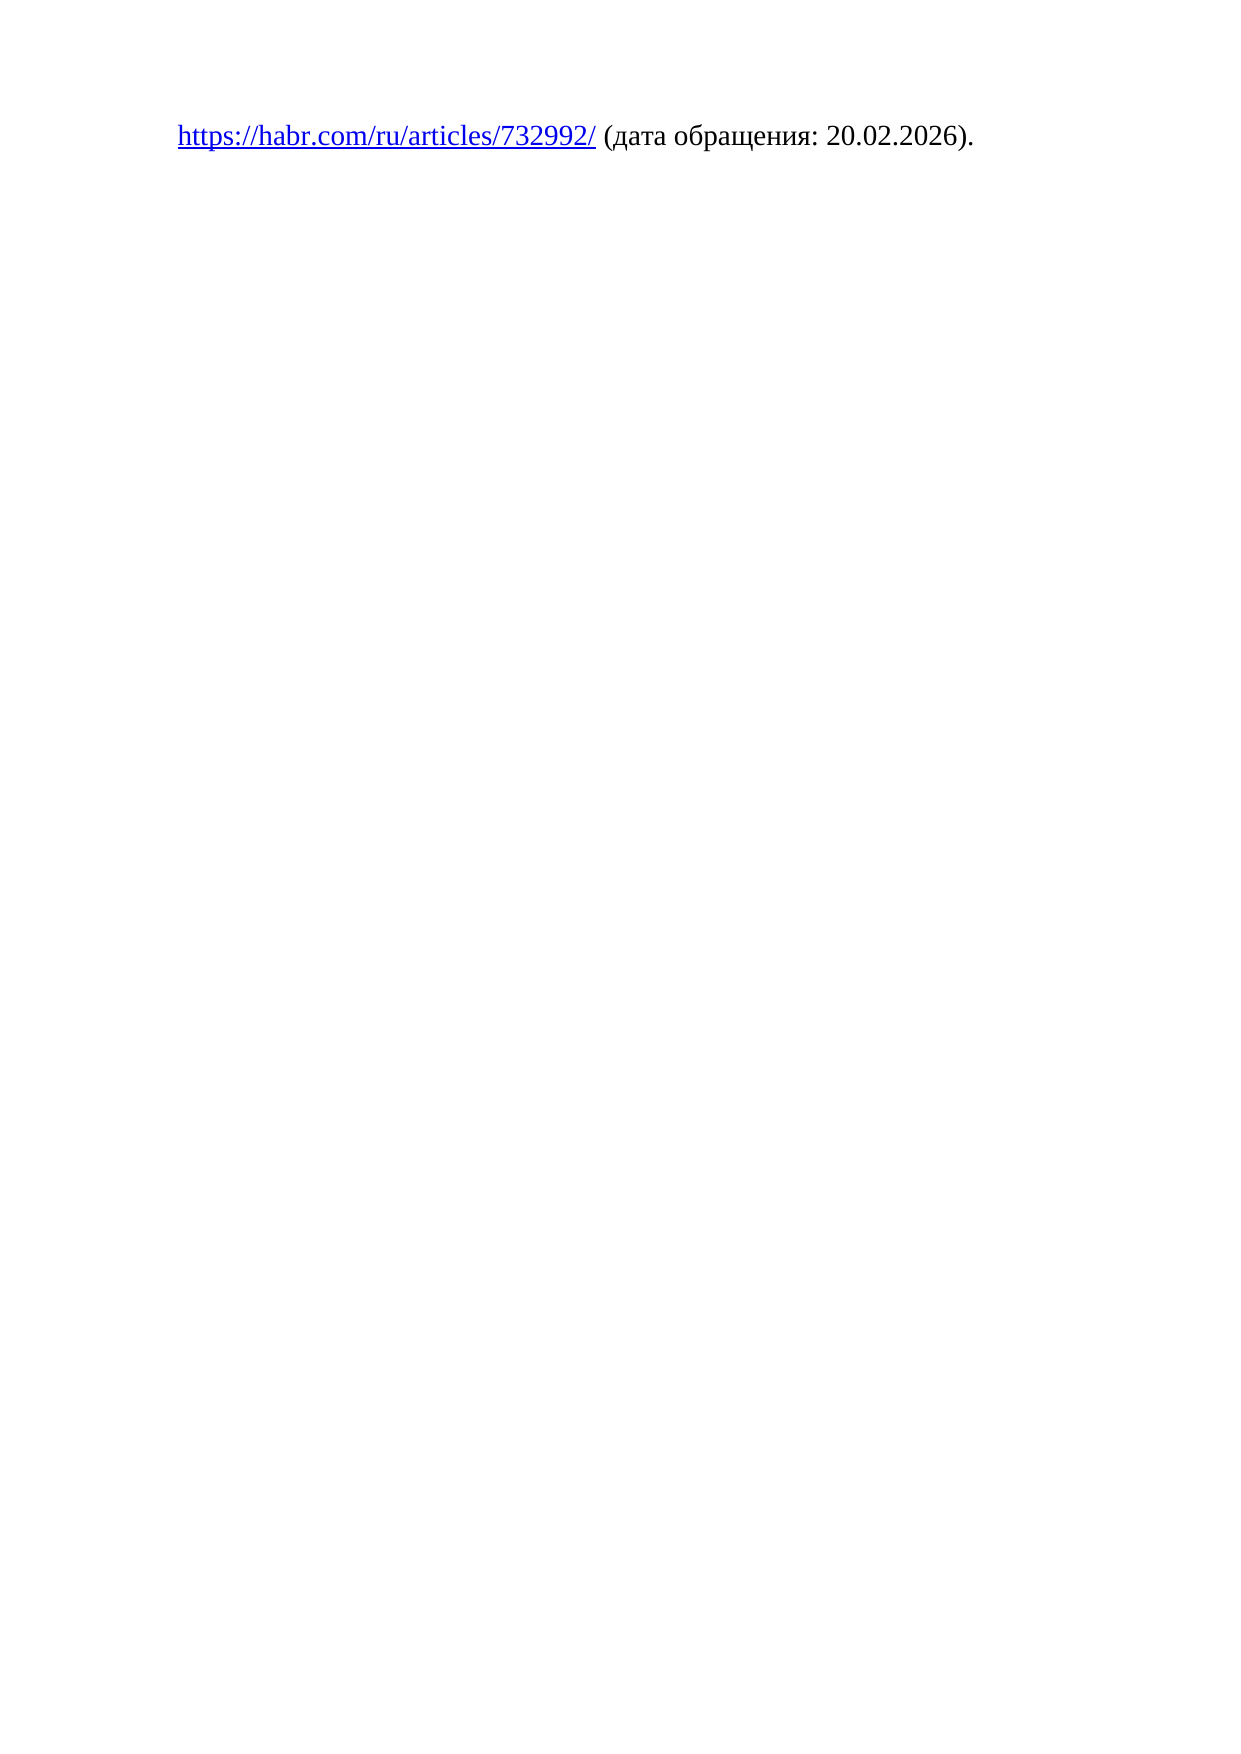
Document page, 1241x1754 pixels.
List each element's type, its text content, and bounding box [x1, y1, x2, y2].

list https://habr.com/ru/articles/732992/ (дата обращения: 20.02.2026). [177, 118, 1152, 152]
